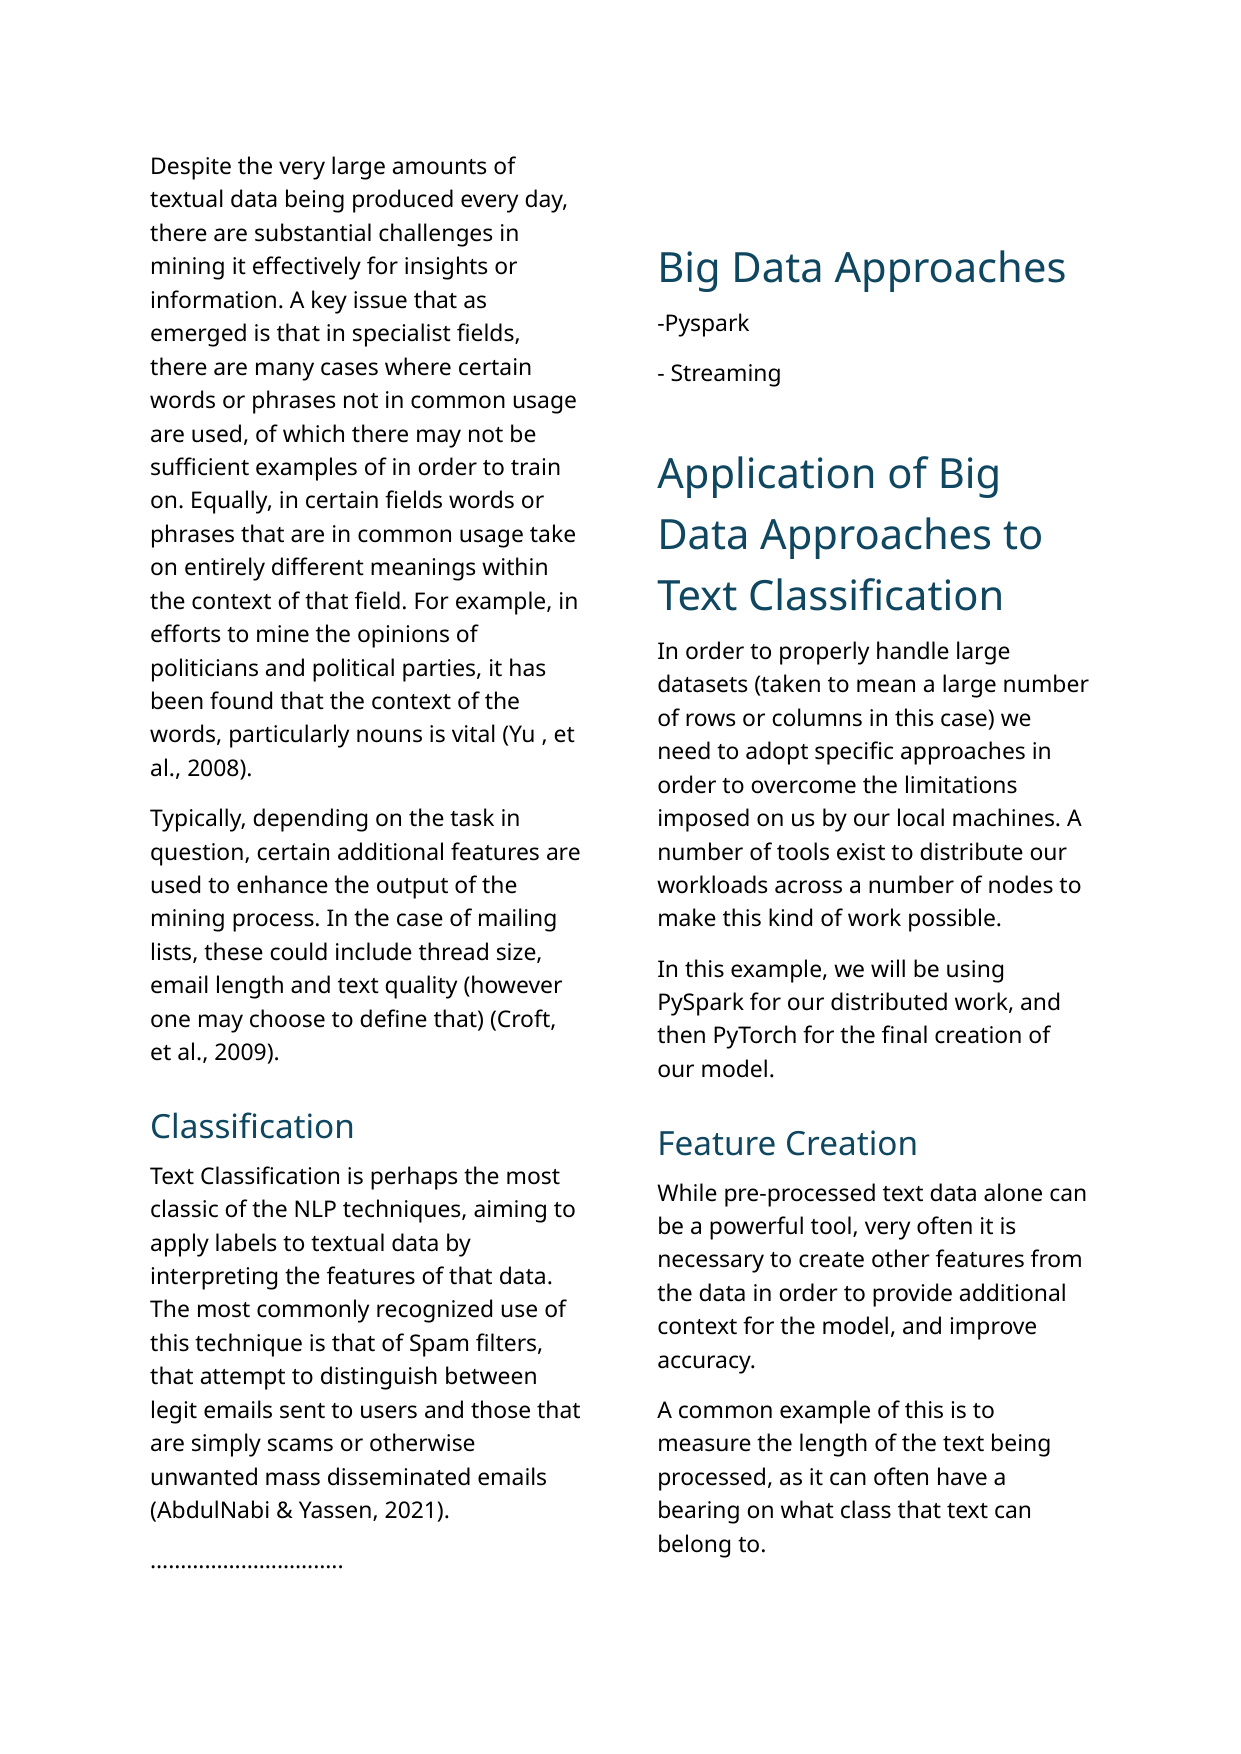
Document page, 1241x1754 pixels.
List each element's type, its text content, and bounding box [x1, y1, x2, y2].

text While pre-processed text data alone can be a powerful tool, very often it is necessary to create other features from the data in order to provide additional context for the model, and improve accuracy. [657, 1176, 1090, 1375]
text - Streaming [657, 357, 1090, 388]
subtitle Application of Big Data Approaches to Text Classification [657, 444, 1090, 623]
text In order to properly handle large datasets (taken to mean a large number of rows or columns in this case) we need to adopt specific approaches in order to overcome the limitations imposed on us by our local machines. A number of tools exist to distribute our workloads across a number of nodes to make this kind of work possible. [657, 635, 1090, 934]
subtitle Feature Creation [657, 1119, 1090, 1165]
text Despite the very large amounts of textual data being produced every day, there are substantial challenges in mining it effectively for insights or information. A key issue that as emerged is that in specialist fields, there are many cases where certain words or phrases not in common usage are used, of which there may not be sufficient examples of in order to train on. Equally, in certain fields words or phrases that are in common usage take on entirely different meanings within the context of that field. For example, in efforts to mine the opinions of politicians and political parties, it has been found that the context of the words, particularly nouns is vital (Yu , et al., 2008). [150, 150, 583, 783]
text -Pyspark [657, 307, 1090, 338]
subtitle Classification [150, 1103, 583, 1148]
text Text Classification is perhaps the most classic of the NLP techniques, aiming to apply labels to textual data by interpreting the features of that data. The most commonly recognized use of this technique is that of Spam filters, that attempt to distinguish between legit emails sent to users and those that are simply scams or otherwise unwanted mass disseminated emails (AbdulNabi & Yassen, 2021). [150, 1160, 583, 1525]
text ………………………….. [150, 1544, 583, 1575]
subtitle Big Data Approaches [657, 238, 1090, 294]
text Typically, depending on the task in question, certain additional features are used to enhance the output of the mining process. In the case of mailing lists, these could include thread size, email length and text quality (however one may choose to define that) (Croft, et al., 2009). [150, 802, 583, 1067]
text A common example of this is to measure the length of the text being processed, as it can often have a bearing on what class that text can belong to. [657, 1394, 1090, 1559]
text In this example, we will be using PySpark for our distributed work, and then PyTorch for the final creation of our model. [657, 952, 1090, 1084]
